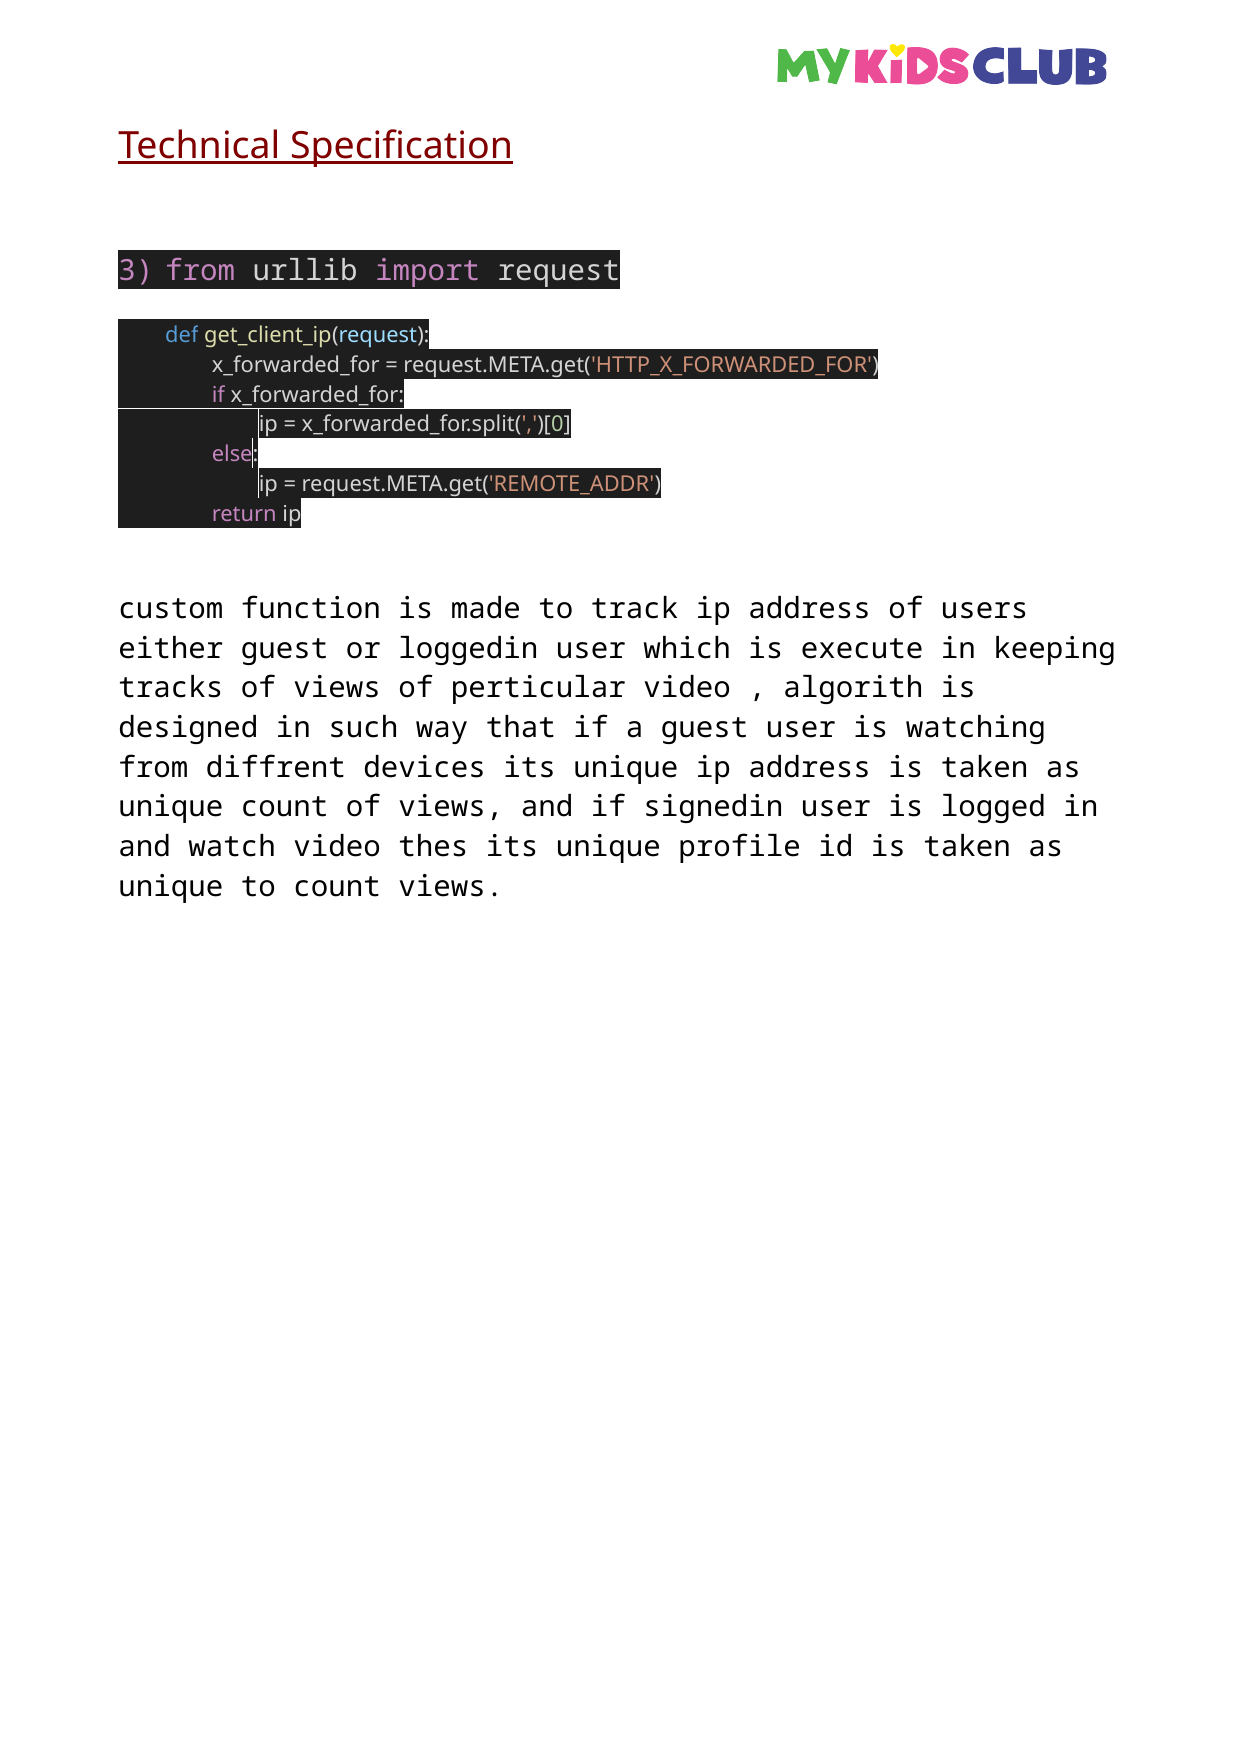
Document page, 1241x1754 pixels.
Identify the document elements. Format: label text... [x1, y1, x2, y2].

text else: [118, 438, 1122, 468]
text custom function is made to track ip address of users either guest or loggedin user which is execute in keeping tracks of views of perticular video , algorith is designed in such way that if a guest user is watching from diffrent devices its unique ip address is taken as unique count of views, and if signedin user is logged in and watch video thes its unique profile id is taken as unique to count views. [118, 587, 1122, 905]
text ip = x_forwarded_for.split(',')[0] [118, 408, 1122, 438]
picture [777, 44, 1107, 85]
text x_forwarded_for = request.META.get('HTTP_X_FORWARDED_FOR') [118, 349, 1122, 379]
text 3) from urllib import request [118, 250, 1122, 289]
text ip = request.META.get('REMOTE_ADDR') [118, 468, 1122, 498]
text return ip [118, 498, 1122, 528]
text def get_client_ip(request): [118, 319, 1122, 349]
text if x_forwarded_for: [118, 379, 1122, 408]
